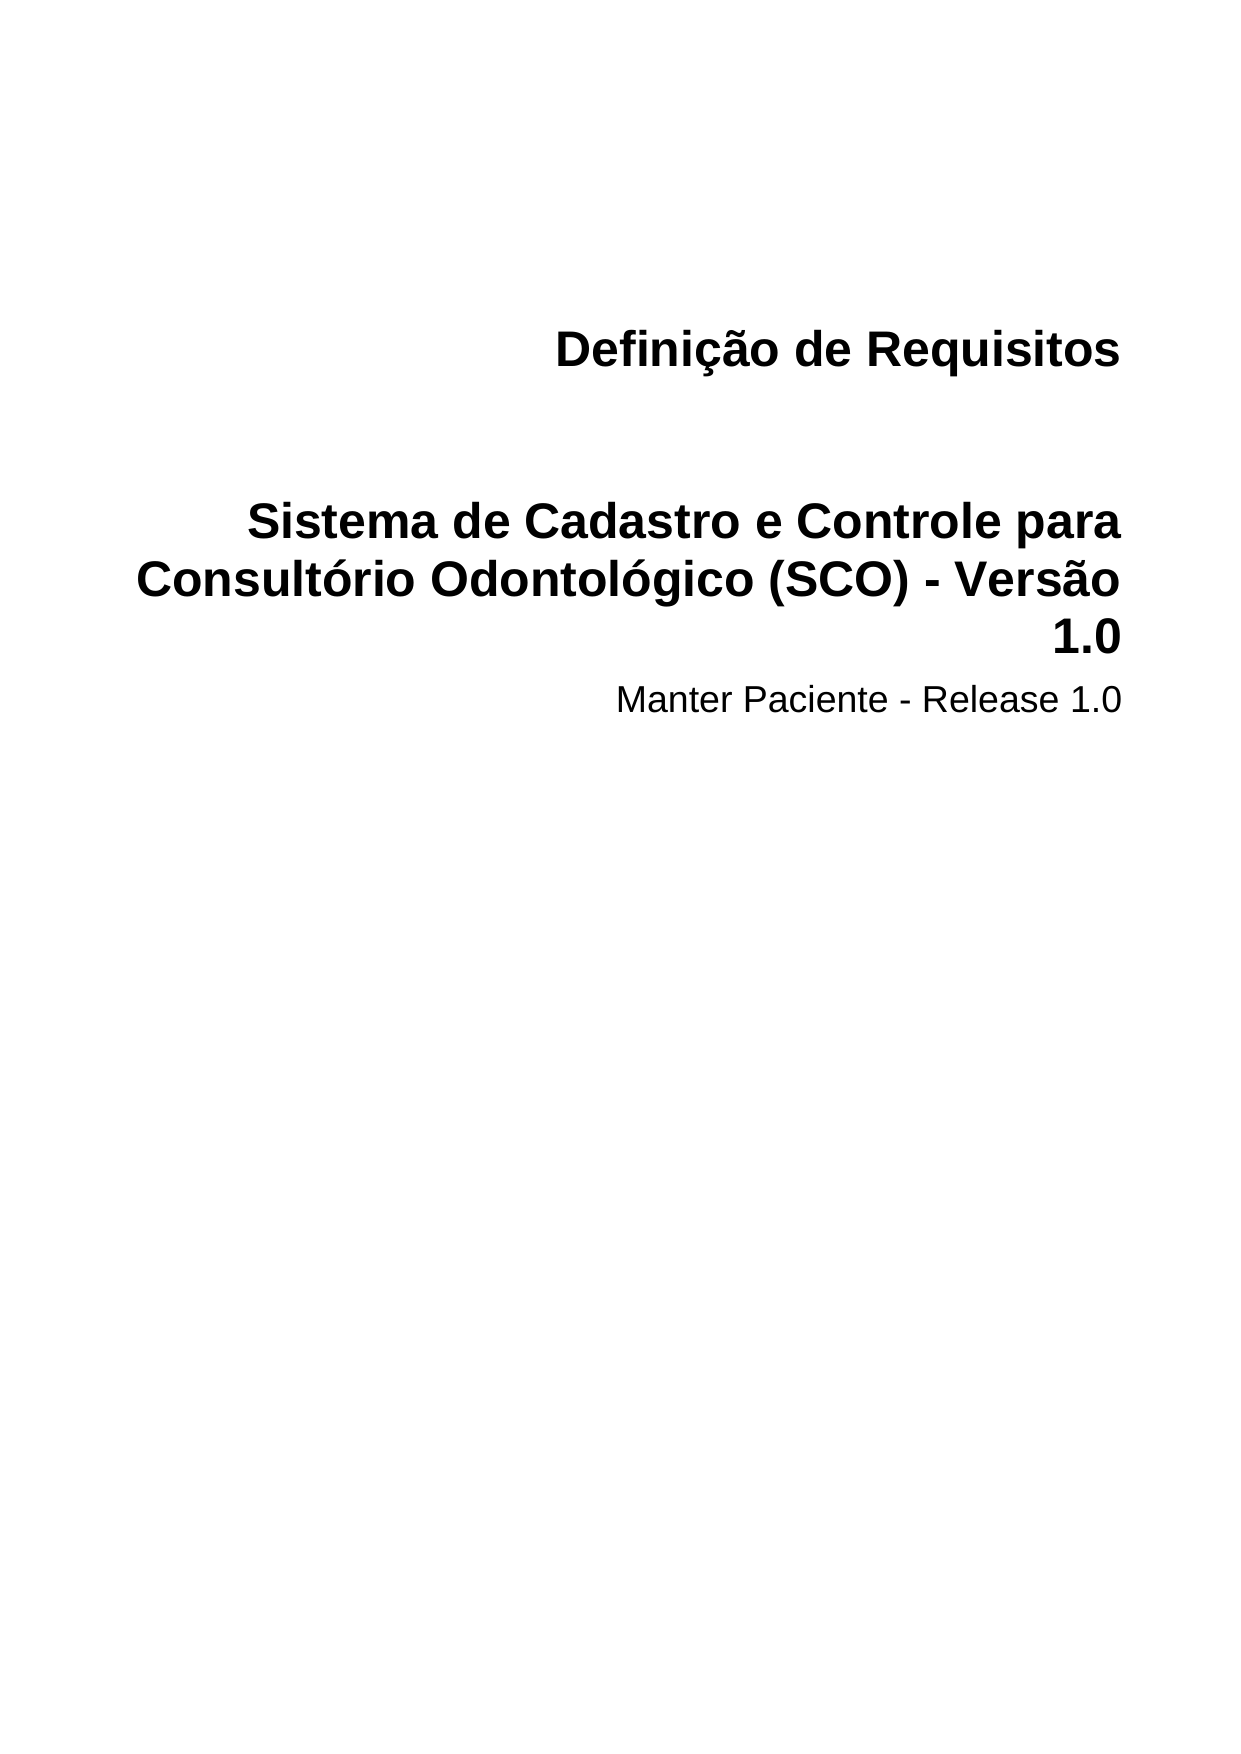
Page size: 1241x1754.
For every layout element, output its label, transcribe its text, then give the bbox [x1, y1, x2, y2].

title Definição de Requisitos [118, 319, 1122, 377]
title Manter Paciente - Release 1.0 [118, 677, 1122, 720]
title Sistema de Cadastro e Controle para Consultório Odontológico (SCO) - Versão 1.0 [118, 492, 1122, 664]
